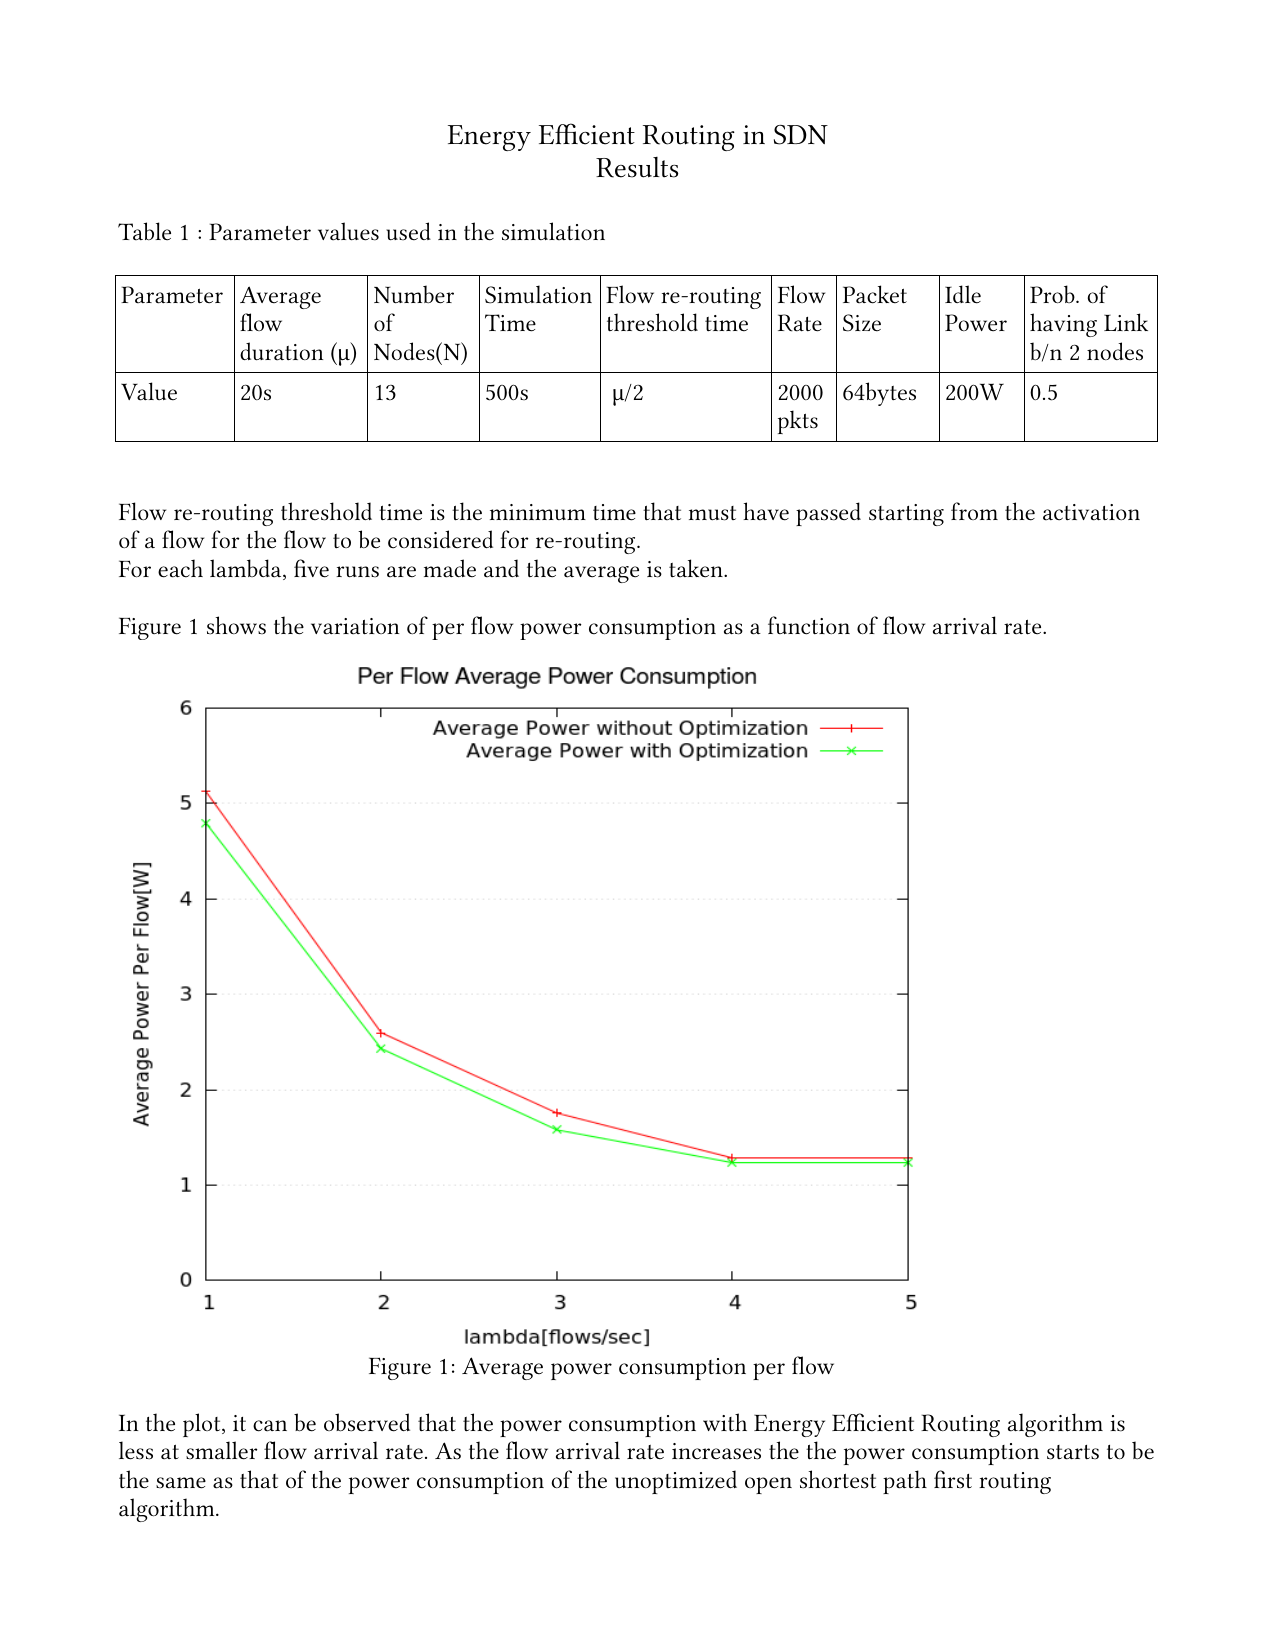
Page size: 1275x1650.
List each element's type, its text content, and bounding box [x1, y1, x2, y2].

table_cell 13 [368, 373, 479, 441]
table_cell Value [116, 373, 234, 441]
table_cell 500s [480, 373, 600, 441]
table_cell 64bytes [837, 373, 939, 441]
table_cell µ/2 [601, 373, 771, 441]
text In the plot, it can be observed that the power consumption with Energy Efficient Routing algorithm is less at smaller flow arrival rate. As the flow arrival rate increases the the power consumption starts to be the same as that of the power consumption of the unoptimized open shortest path first routing algorithm. [118, 1409, 1157, 1523]
text Figure 1 shows the variation of per flow power consumption as a function of flow arrival rate. [118, 612, 1157, 641]
table_header Flow Rate [772, 276, 836, 372]
table_cell 20s [235, 373, 367, 441]
table_cell 2000 pkts [772, 373, 836, 441]
table_header Prob. of having Link b/n 2 nodes [1025, 276, 1157, 372]
table_header Flow re-routing threshold time [601, 276, 771, 372]
table_header Number of Nodes(N) [368, 276, 479, 372]
text Results [118, 151, 1157, 184]
text Flow re-routing threshold time is the minimum time that must have passed starting from the activation of a flow for the flow to be considered for re-routing. [118, 498, 1157, 555]
table_header Parameter [116, 276, 234, 372]
table_header Idle Power [940, 276, 1024, 372]
picture [123, 640, 1152, 1352]
text For each lambda, five runs are made and the average is taken. [118, 555, 1157, 583]
text Figure 1: Average power consumption per flow [118, 641, 1157, 1380]
table_cell 0.5 [1025, 373, 1157, 441]
table_cell 200W [940, 373, 1024, 441]
text Energy Efficient Routing in SDN [118, 118, 1157, 151]
table_header Average flow duration (µ) [235, 276, 367, 372]
text Table 1 : Parameter values used in the simulation [118, 218, 1157, 246]
table_header Packet Size [837, 276, 939, 372]
table_header Simulation Time [480, 276, 600, 372]
